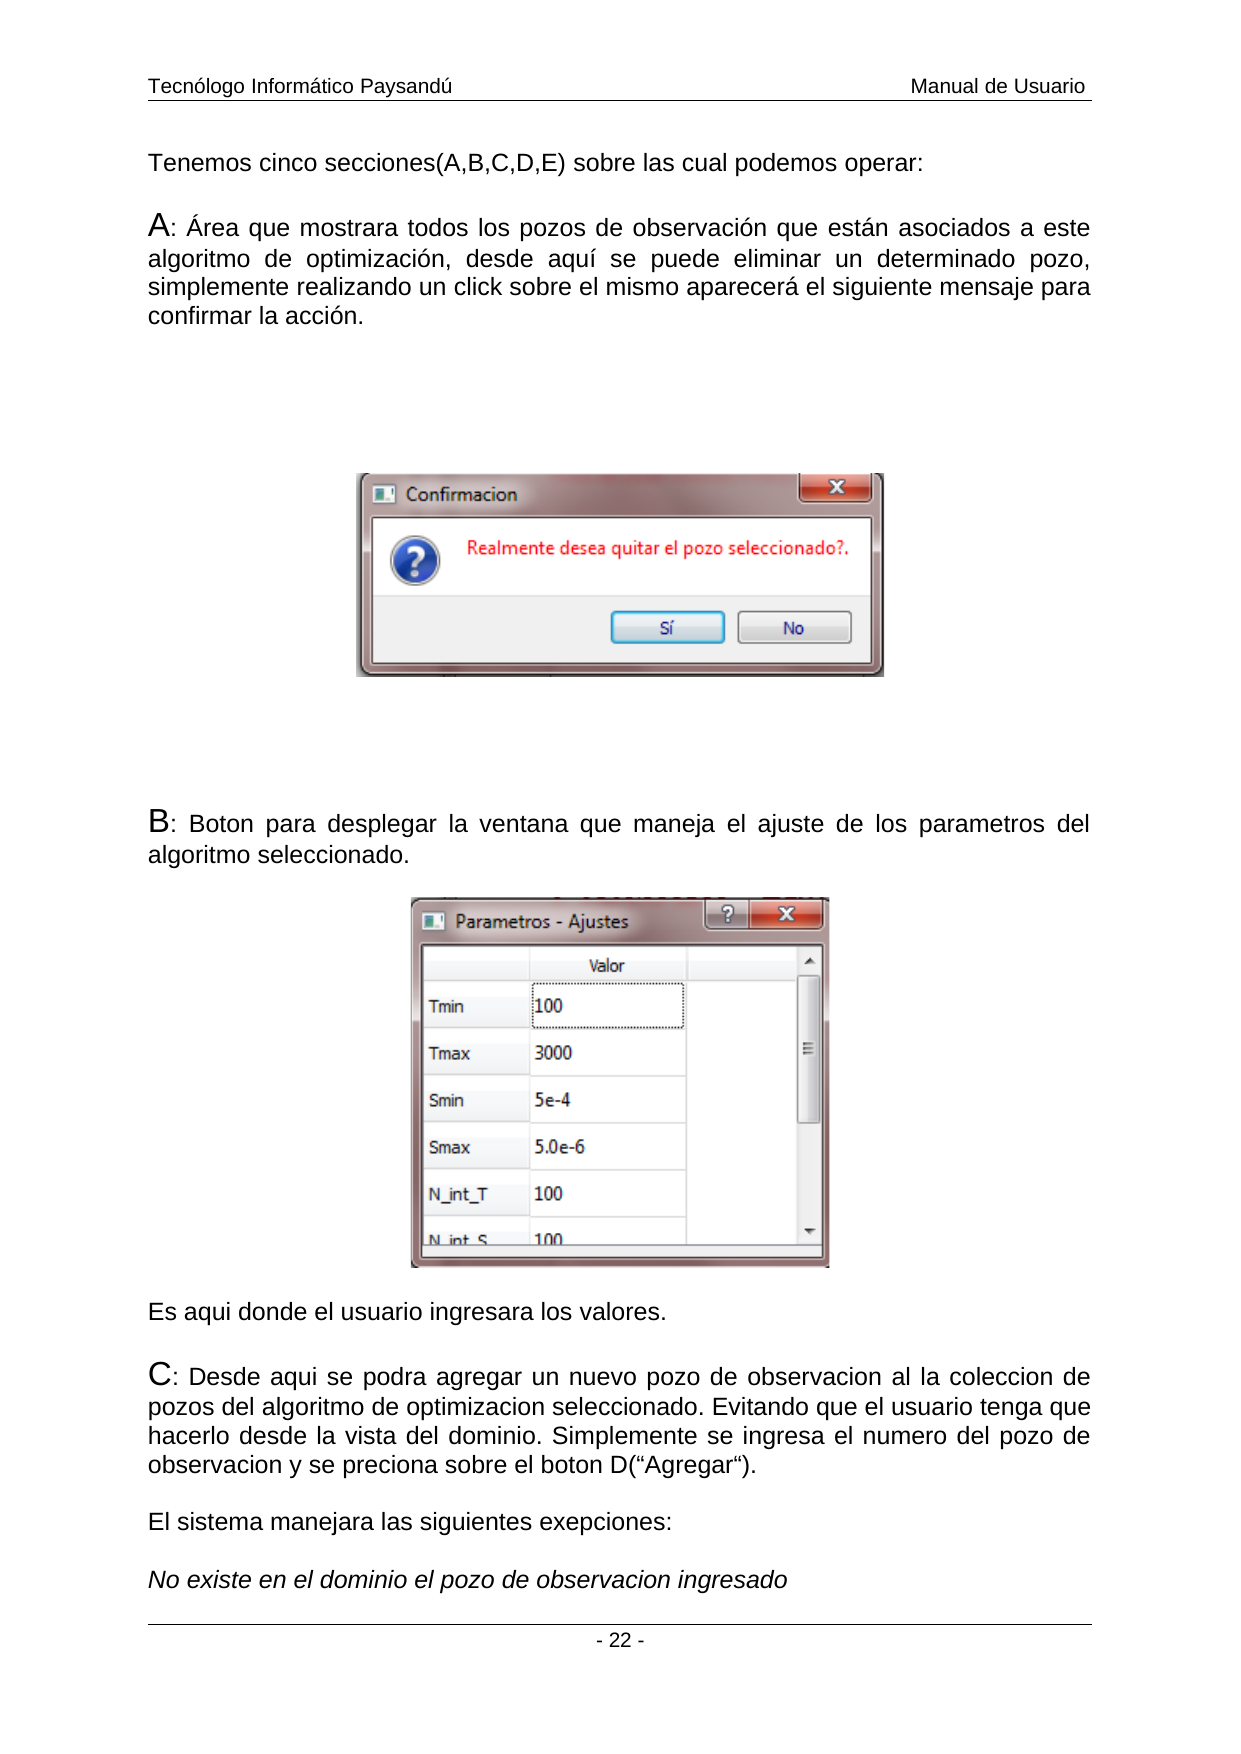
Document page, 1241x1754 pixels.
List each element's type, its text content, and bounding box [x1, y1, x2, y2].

picture [356, 473, 885, 677]
picture [410, 897, 830, 1268]
text Tenemos cinco secciones(A,B,C,D,E) sobre las cual podemos operar: [148, 148, 1092, 176]
text C: Desde aqui se podra agregar un nuevo pozo de observacion al la coleccion de pozos del algoritmo de optimizacion seleccionado. Evitando que el usuario tenga que hacerlo desde la vista del dominio. Simplemente se ingresa el numero del pozo de observacion y se preciona sobre el boton D(“Agregar“). [148, 1354, 1092, 1479]
text A: Área que mostrara todos los pozos de observación que están asociados a este algoritmo de optimización, desde aquí se puede eliminar un determinado pozo, simplemente realizando un click sobre el mismo aparecerá el siguiente mensaje para confirmar la acción. [148, 205, 1092, 330]
text B: Boton para desplegar la ventana que maneja el ajuste de los parametros del algoritmo seleccionado. [148, 801, 1092, 869]
text El sistema manejara las siguientes exepciones: [148, 1507, 1092, 1536]
text Es aqui donde el usuario ingresara los valores. [148, 1296, 1092, 1325]
text No existe en el dominio el pozo de observacion ingresado [148, 1565, 1092, 1594]
